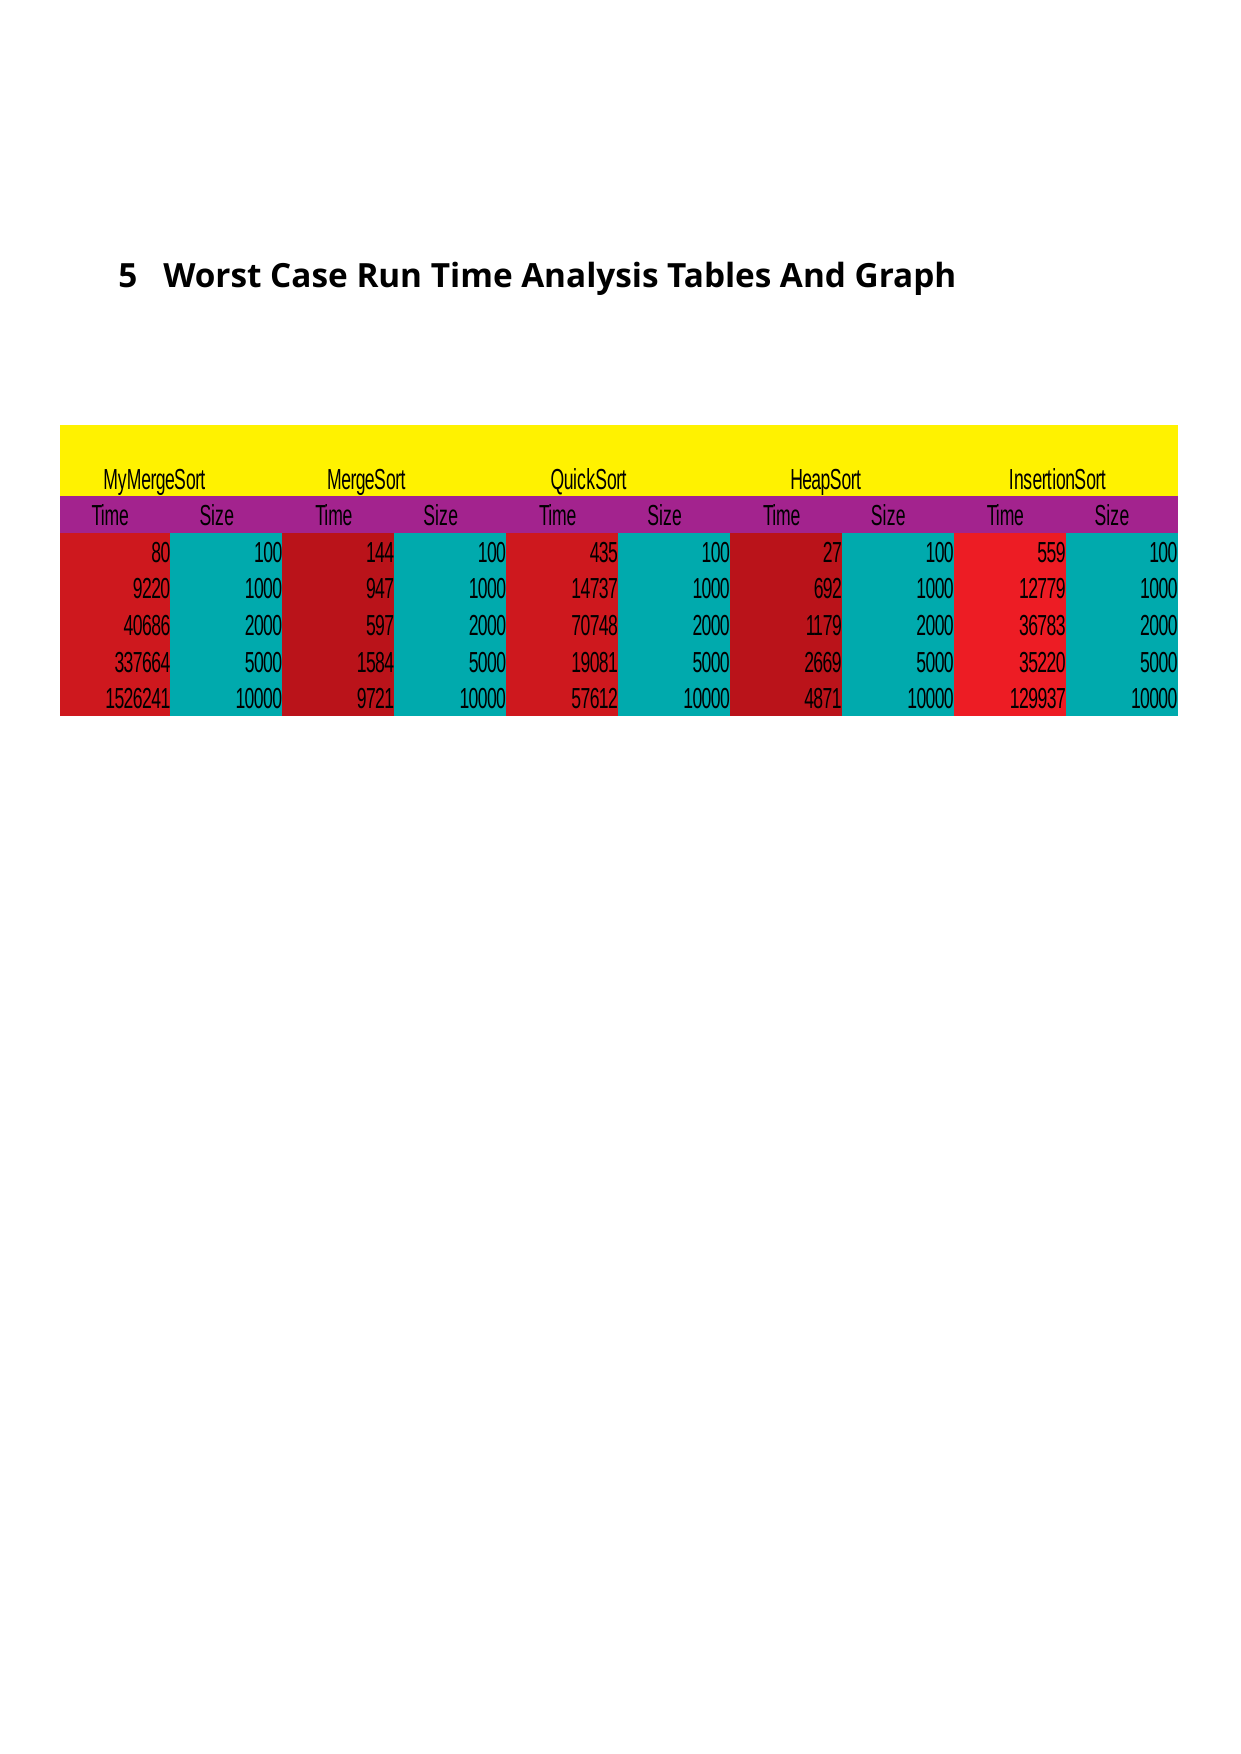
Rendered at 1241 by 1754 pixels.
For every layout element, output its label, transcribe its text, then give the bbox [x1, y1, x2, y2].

subtitle Worst Case Run Time Analysis Tables And Graph [118, 251, 1122, 297]
